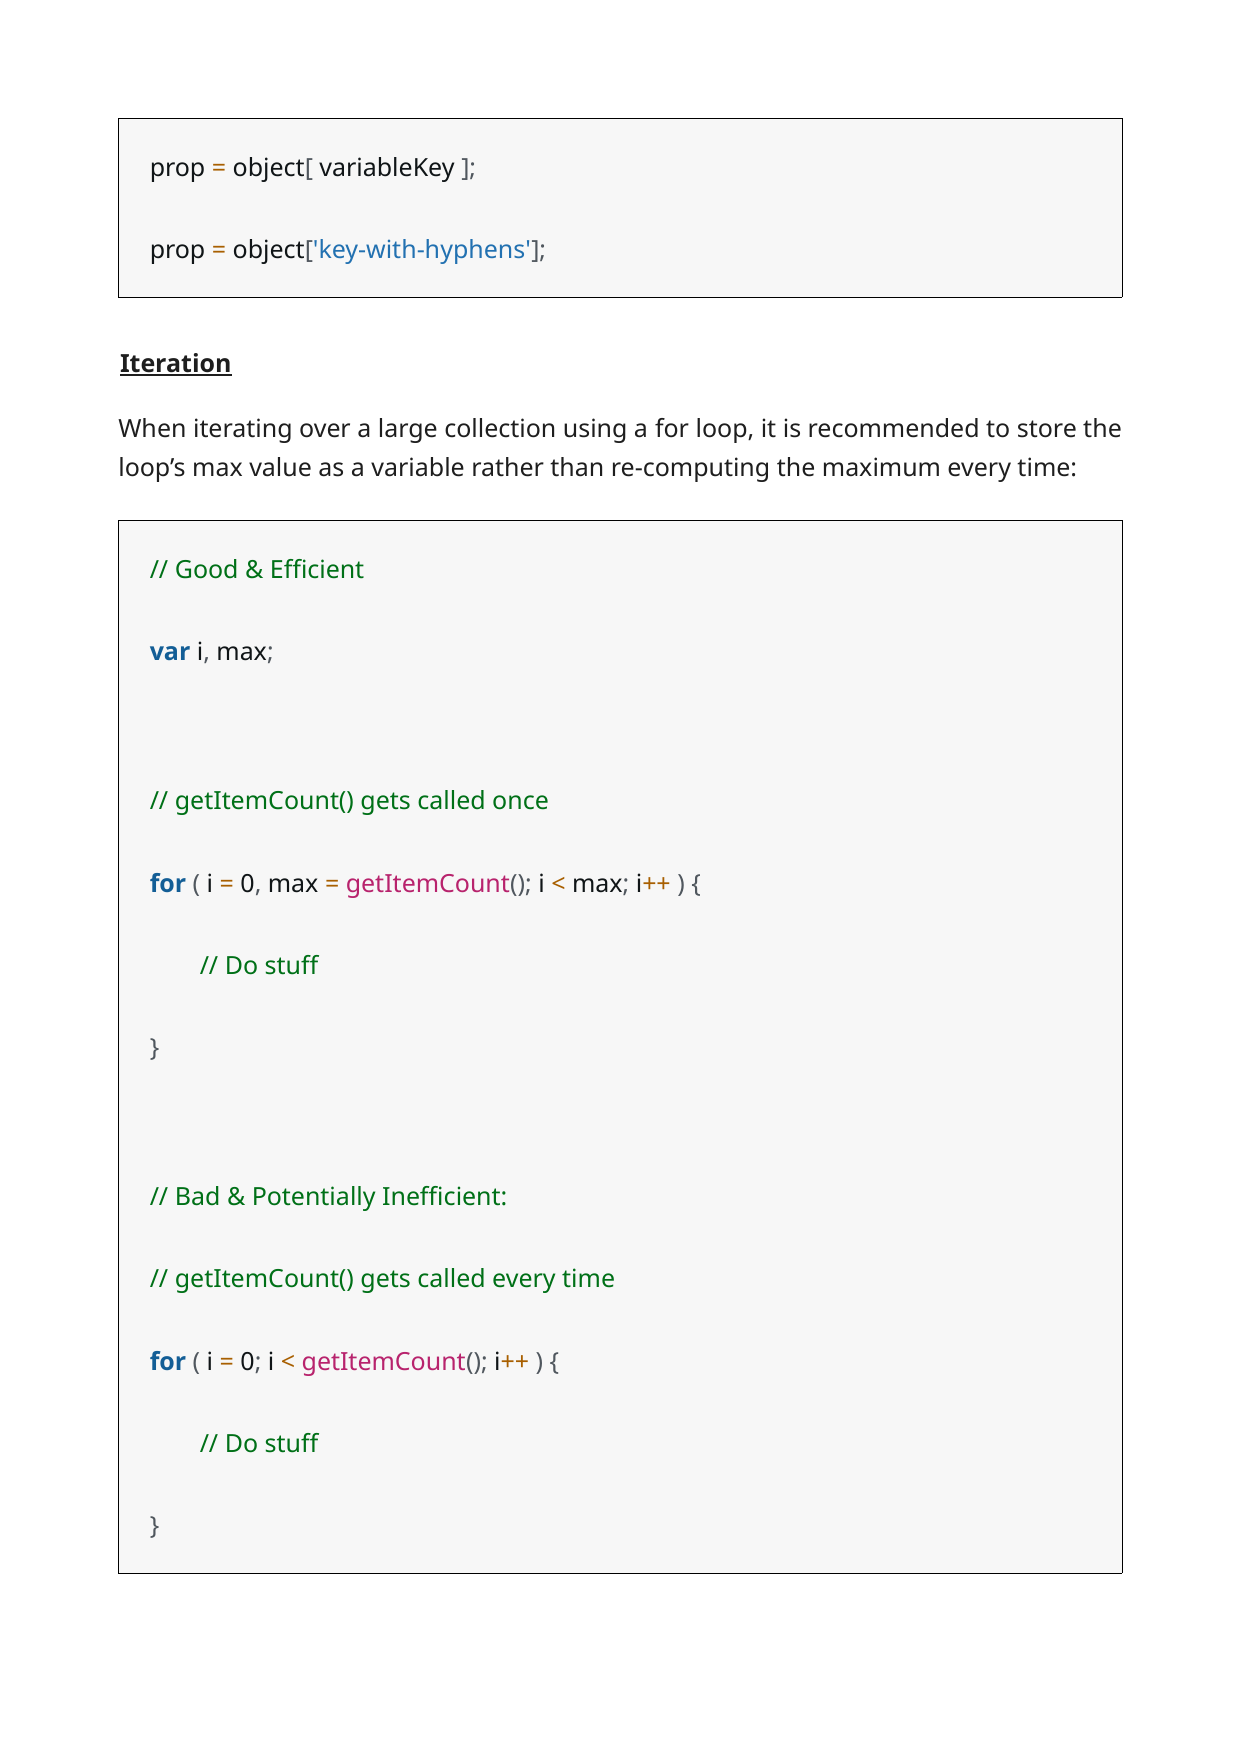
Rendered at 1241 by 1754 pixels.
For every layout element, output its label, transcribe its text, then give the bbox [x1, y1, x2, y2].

text // getItemCount() gets called every time [119, 1230, 1122, 1295]
text // Do stuff [119, 916, 1122, 982]
text // getItemCount() gets called once [119, 752, 1122, 817]
text prop = object['key-with-hyphens']; [119, 200, 1122, 297]
text prop = object[ variableKey ]; [119, 119, 1122, 183]
text for ( i = 0; i < getItemCount(); i++ ) { [119, 1312, 1122, 1377]
text When iterating over a large collection using a for loop, it is recommended to store the loop’s max value as a variable rather than re-computing the maximum every time: [118, 411, 1122, 484]
text } [119, 1477, 1122, 1573]
text var i, max; [119, 603, 1122, 668]
text // Bad & Potentially Inefficient: [119, 1147, 1122, 1213]
text // Good & Efficient [119, 521, 1122, 586]
text } [119, 998, 1122, 1064]
text for ( i = 0, max = getItemCount(); i < max; i++ ) { [119, 834, 1122, 899]
text // Do stuff [119, 1394, 1122, 1460]
subtitle Iteration [118, 345, 1122, 379]
